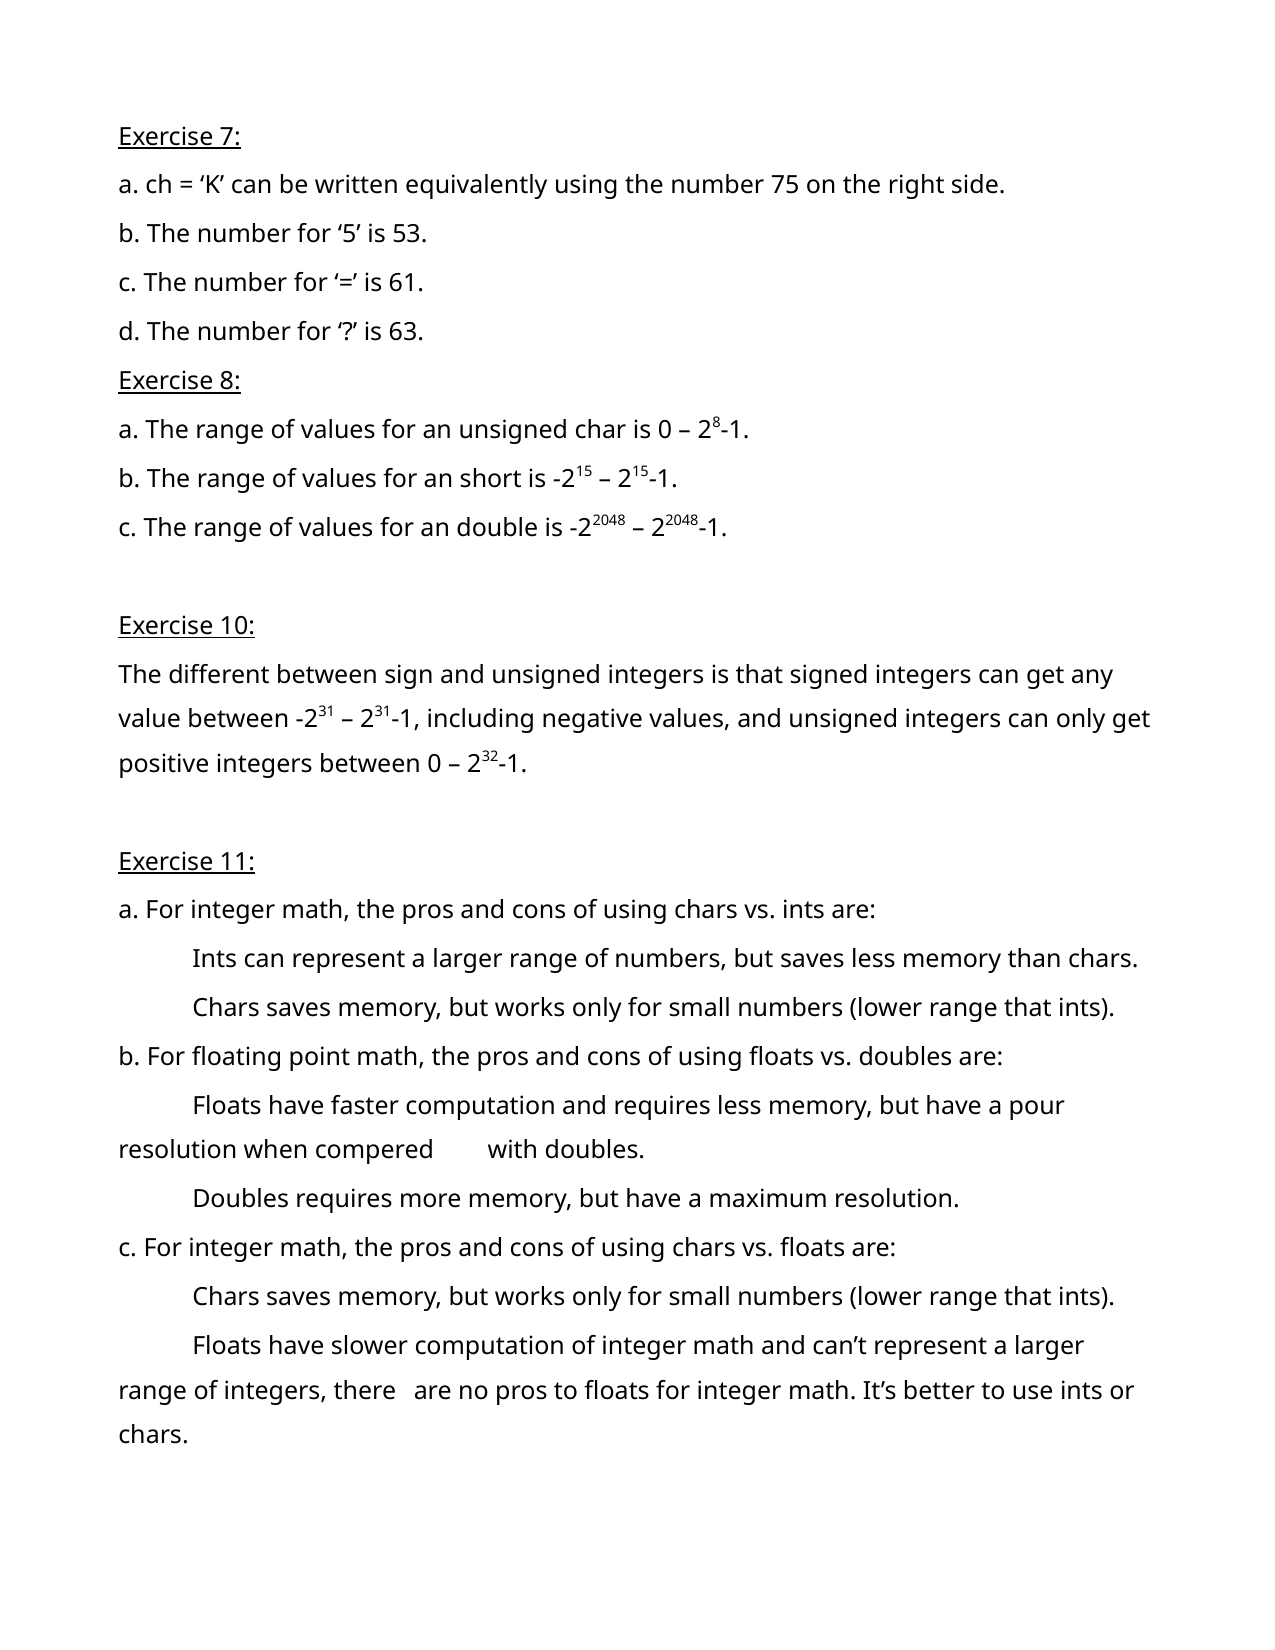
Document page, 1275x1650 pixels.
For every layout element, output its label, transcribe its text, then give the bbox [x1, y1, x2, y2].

text Doubles requires more memory, but have a maximum resolution. [118, 1181, 1157, 1215]
text b. The number for ‘5’ is 53. [118, 216, 1157, 250]
text Ints can represent a larger range of numbers, but saves less memory than chars. [118, 941, 1157, 975]
text Floats have slower computation of integer math and can’t represent a larger range of integers, there are no pros to floats for integer math. It’s better to use ints or chars. [118, 1328, 1157, 1451]
text a. The range of values for an unsigned char is 0 – 28-1. [118, 412, 1157, 446]
text c. The range of values for an double is -22048 – 22048-1. [118, 510, 1157, 544]
text Exercise 11: [118, 843, 1157, 877]
text Exercise 7: [118, 118, 1157, 152]
text Chars saves memory, but works only for small numbers (lower range that ints). [118, 1279, 1157, 1313]
list b. For floating point math, the pros and cons of using floats vs. doubles are: [118, 1039, 1157, 1073]
text The different between sign and unsigned integers is that signed integers can get any value between -231 – 231-1, including negative values, and unsigned integers can only get positive integers between 0 – 232-1. [118, 657, 1157, 779]
text Exercise 10: [118, 608, 1157, 642]
text a. ch = ‘K’ can be written equivalently using the number 75 on the right side. [118, 167, 1157, 201]
list a. For integer math, the pros and cons of using chars vs. ints are: [118, 892, 1157, 926]
text c. For integer math, the pros and cons of using chars vs. floats are: [118, 1230, 1157, 1264]
text Floats have faster computation and requires less memory, but have a pour resolution when compered with doubles. [118, 1088, 1157, 1166]
text d. The number for ‘?’ is 63. [118, 314, 1157, 348]
text b. The range of values for an short is -215 – 215-1. [118, 461, 1157, 495]
text Exercise 8: [118, 363, 1157, 397]
text c. The number for ‘=’ is 61. [118, 265, 1157, 299]
text Chars saves memory, but works only for small numbers (lower range that ints). [118, 990, 1157, 1024]
